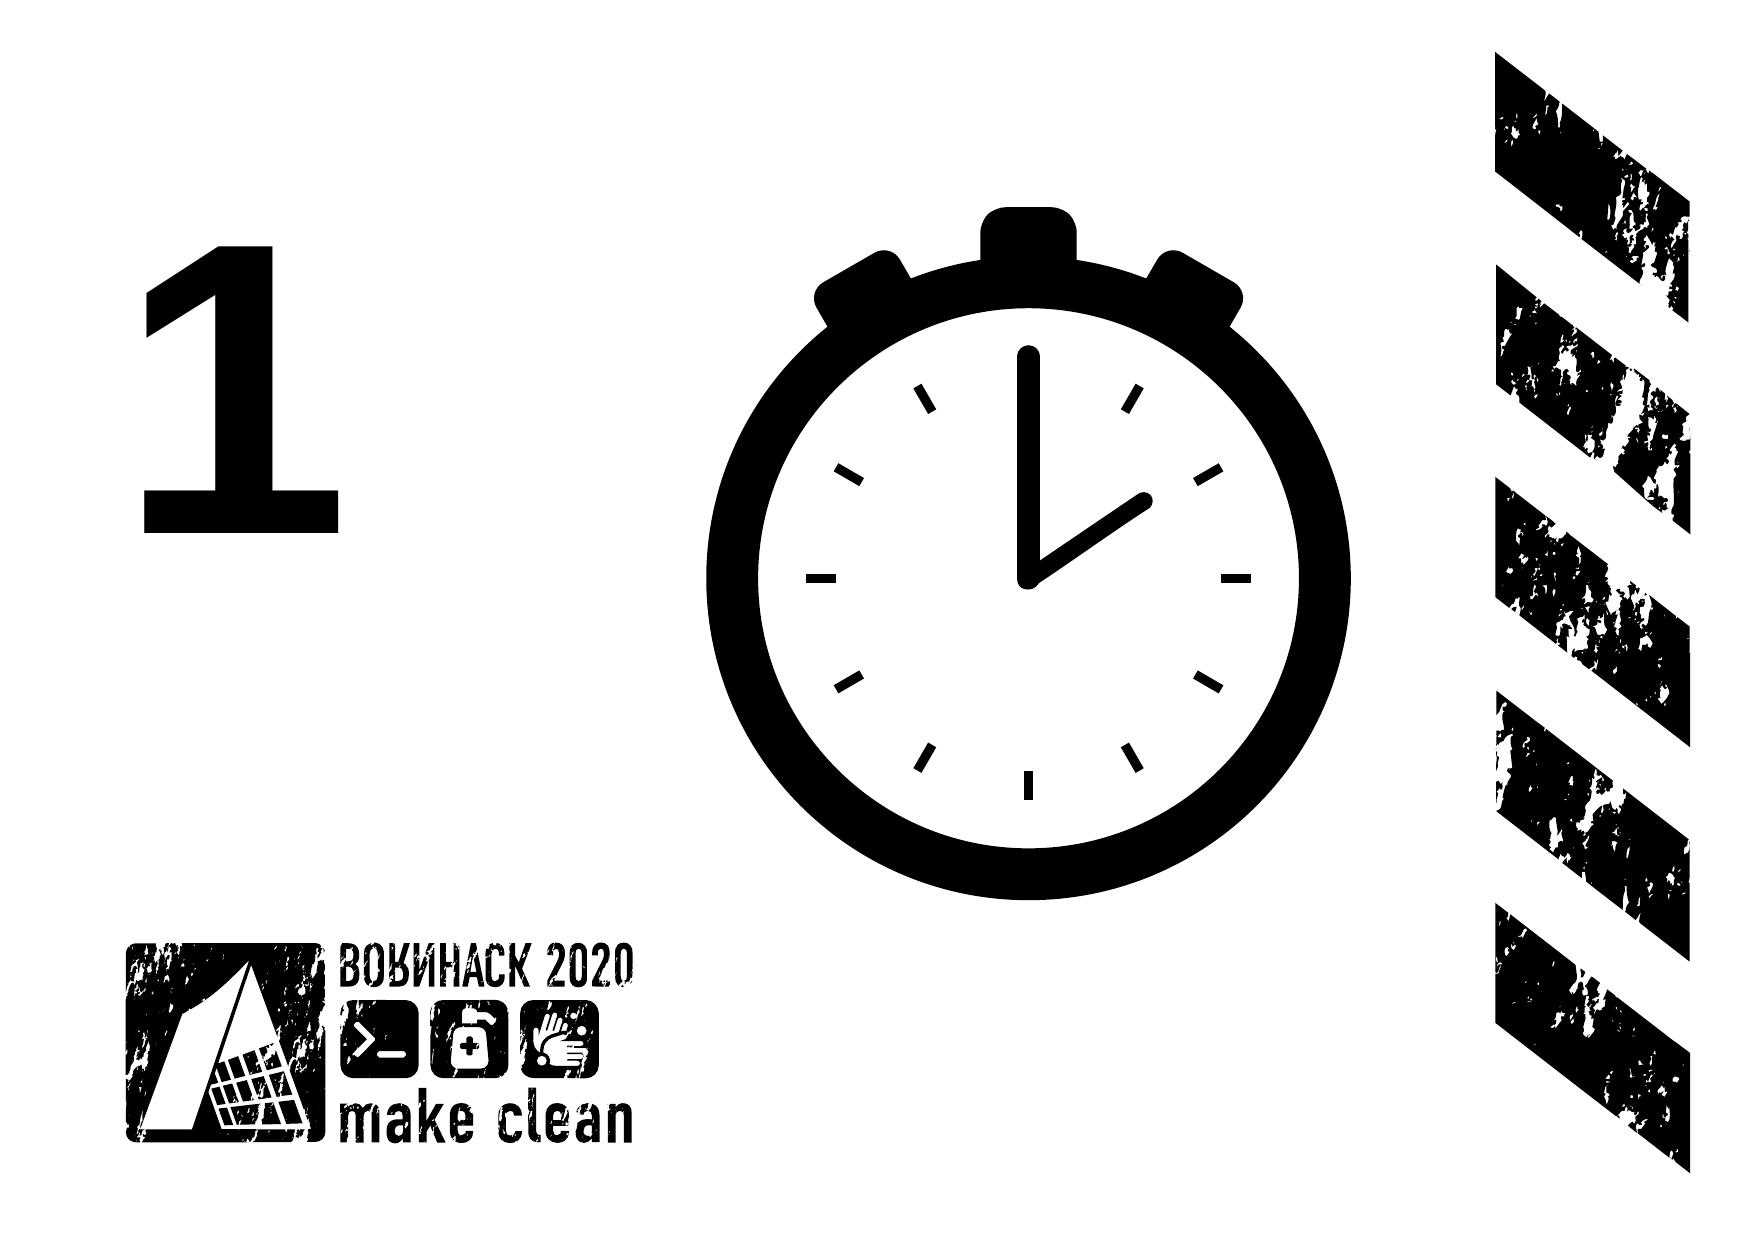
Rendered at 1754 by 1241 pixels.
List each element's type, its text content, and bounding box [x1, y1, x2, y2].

title 1 [118, 143, 1316, 622]
